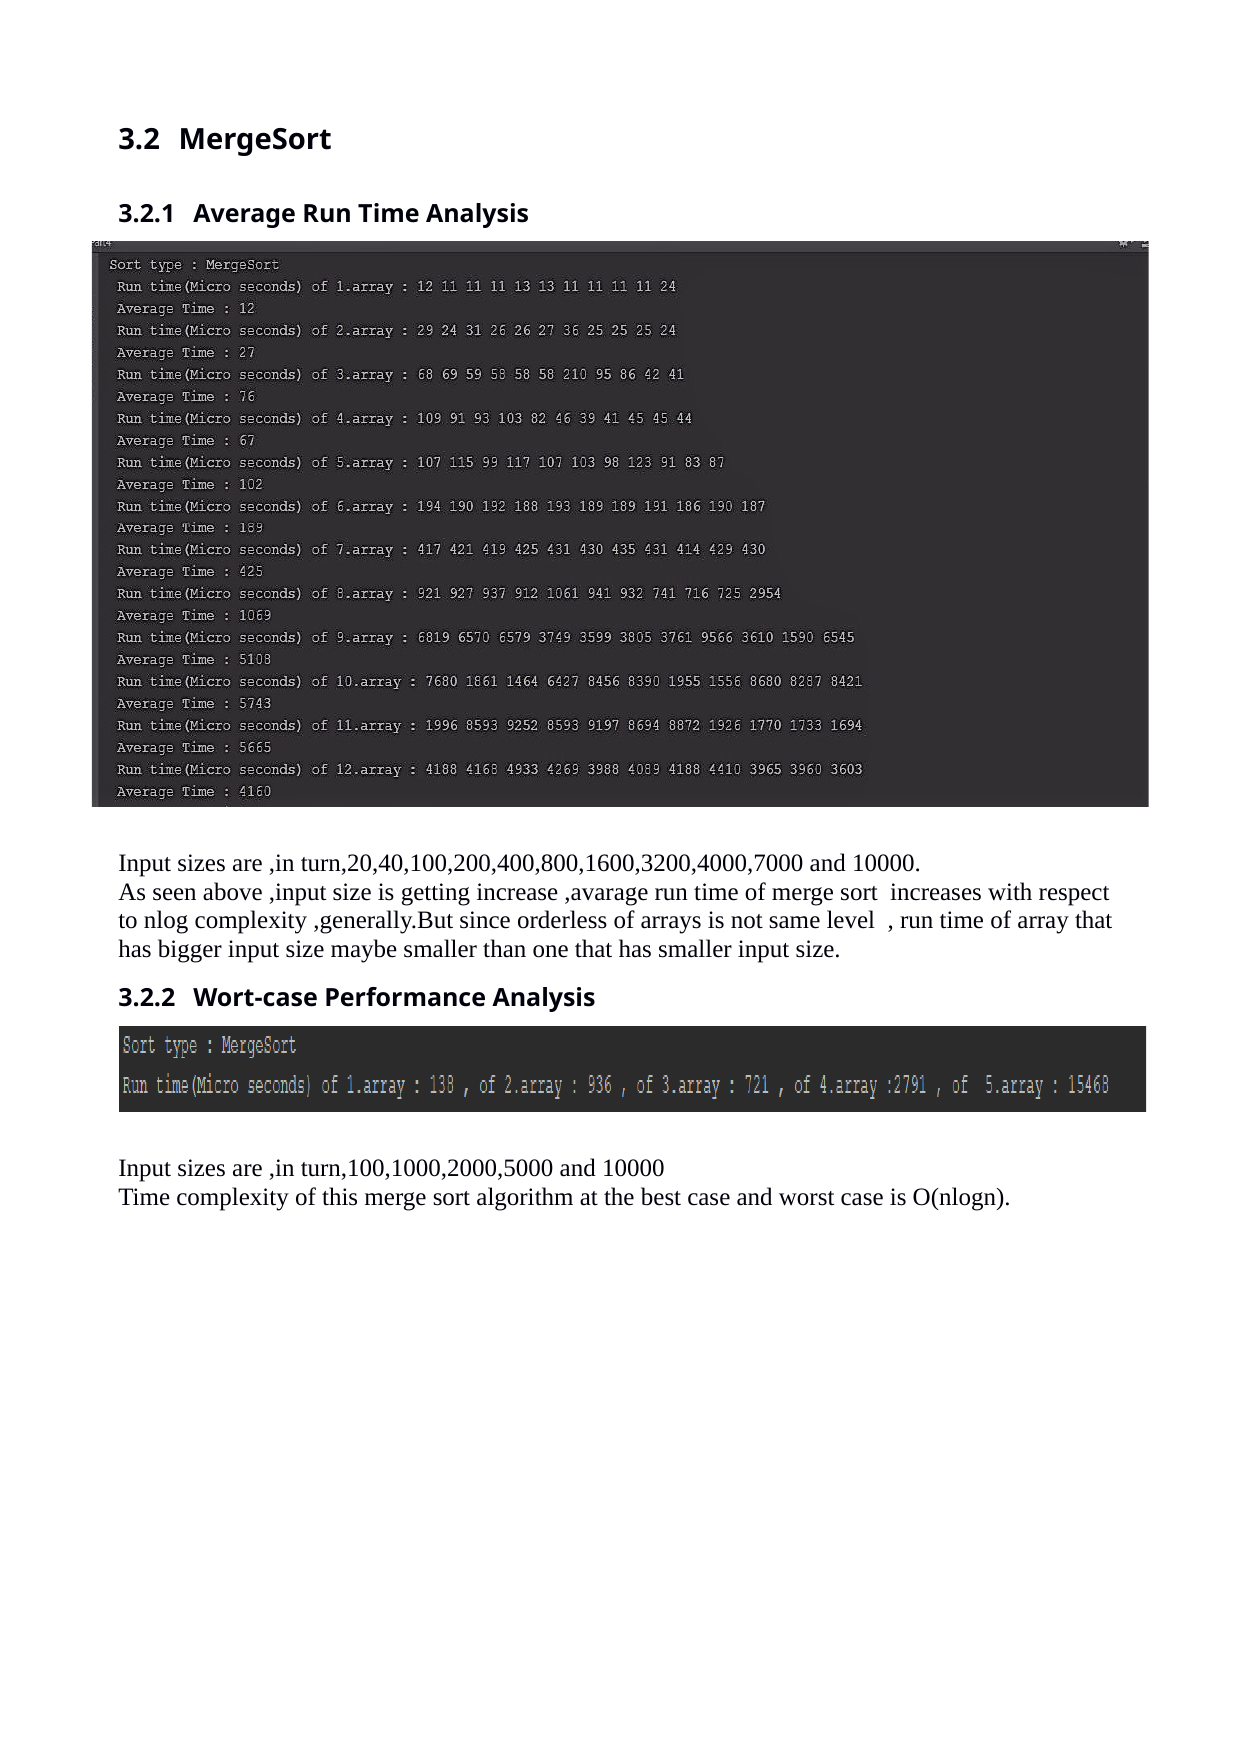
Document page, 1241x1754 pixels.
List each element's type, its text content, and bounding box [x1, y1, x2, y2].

text Input sizes are ,in turn,100,1000,2000,5000 and 10000 [118, 1153, 1122, 1182]
subtitle MergeSort [118, 118, 1122, 158]
text Input sizes are ,in turn,20,40,100,200,400,800,1600,3200,4000,7000 and 10000. [118, 848, 1122, 877]
picture [119, 1026, 1147, 1112]
subtitle Average Run Time Analysis [118, 195, 1122, 229]
picture [91, 241, 1149, 807]
subtitle Wort-case Performance Analysis [118, 980, 1122, 1014]
text Time complexity of this merge sort algorithm at the best case and worst case is O(nlogn). [118, 1182, 1122, 1211]
text As seen above ,input size is getting increase ,avarage run time of merge sort increases with respect to nlog complexity ,generally.But since orderless of arrays is not same level , run time of array that has bigger input size maybe smaller than one that has smaller input size. [118, 877, 1122, 963]
